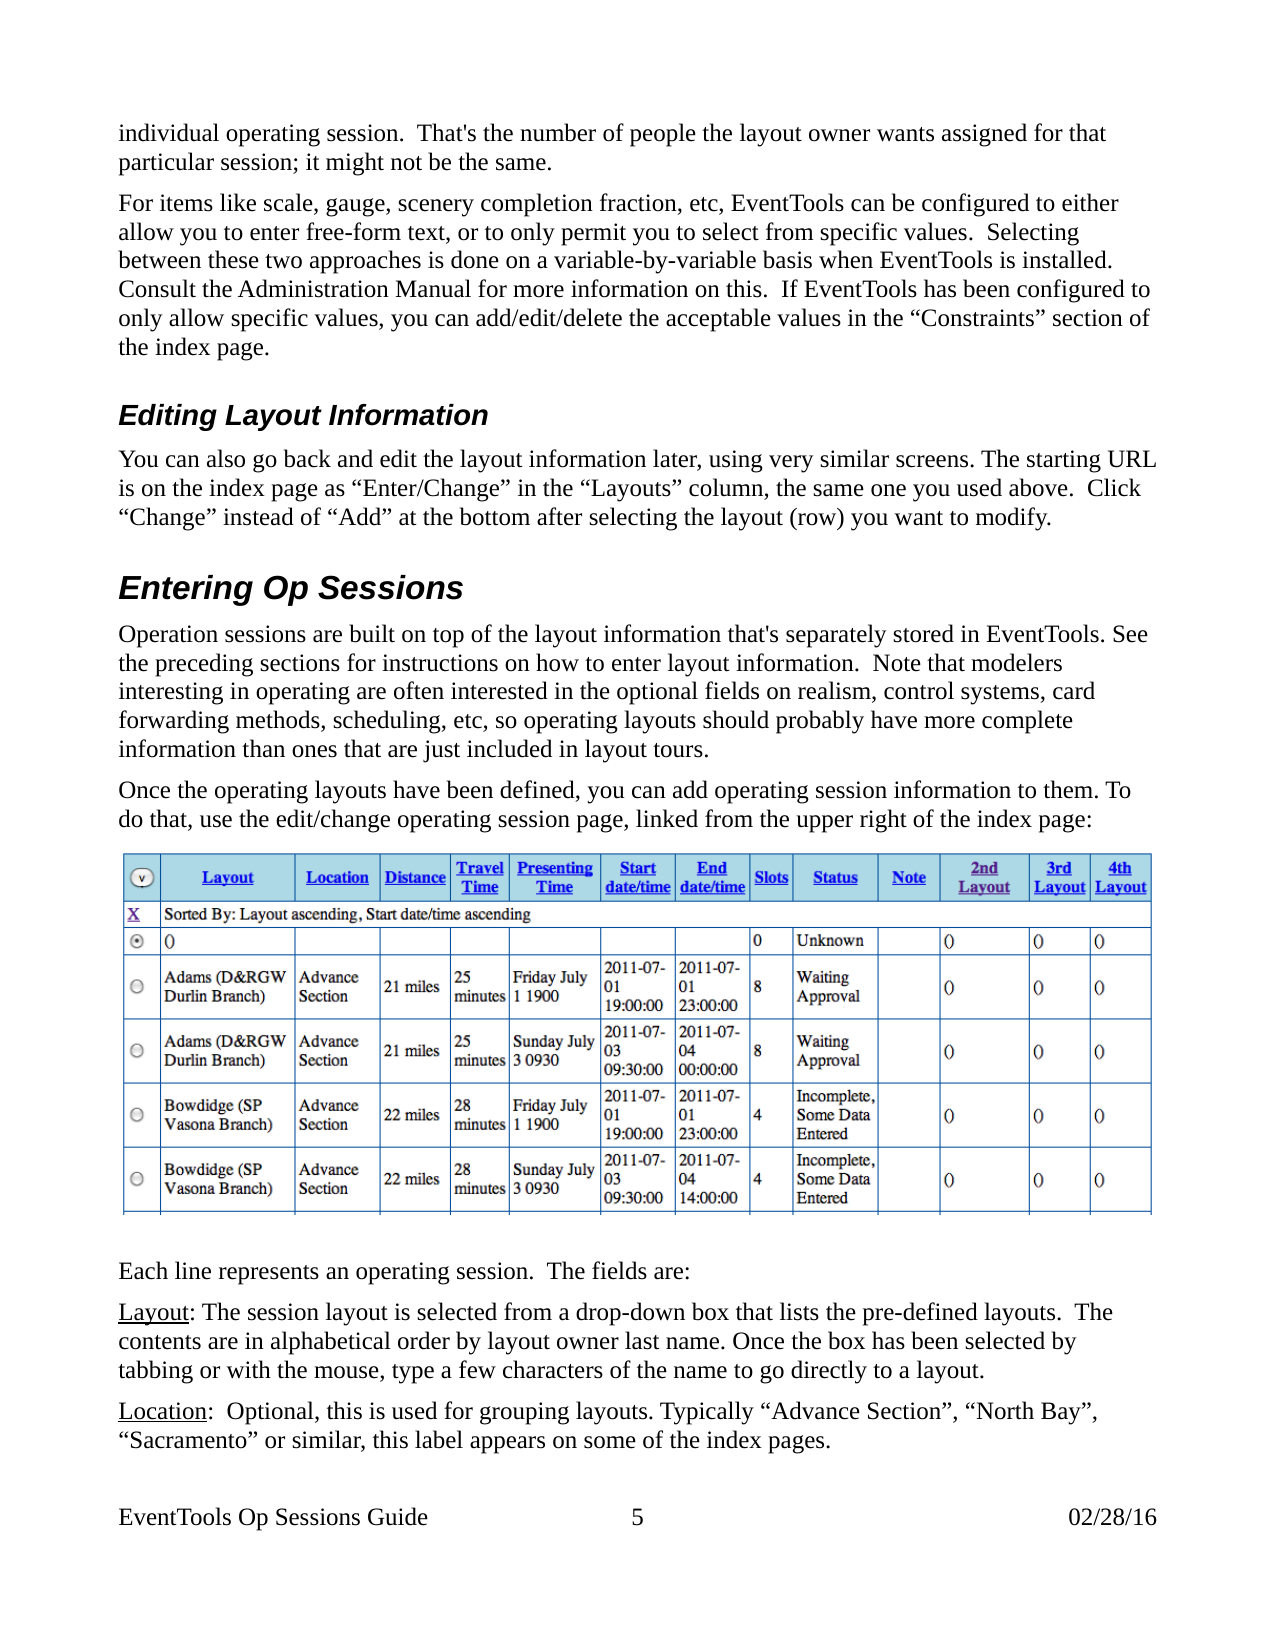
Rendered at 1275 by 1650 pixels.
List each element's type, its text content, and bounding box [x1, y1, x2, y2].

subtitle Entering Op Sessions [118, 568, 1157, 606]
text Location: Optional, this is used for grouping layouts. Typically “Advance Section”, “North Bay”, “Sacramento” or similar, this label appears on some of the index pages. [118, 1396, 1157, 1453]
text You can also go back and edit the layout information later, using very similar screens. The starting URL is on the index page as “Enter/Change” in the “Layouts” column, the same one you used above. Click “Change” instead of “Add” at the bottom after selecting the layout (row) you want to modify. [118, 444, 1157, 530]
text Each line represents an operating session. The fields are: [118, 1256, 1157, 1285]
text Operation sessions are built on top of the layout information that's separately stored in EventTools. See the preceding sections for instructions on how to enter layout information. Note that modelers interesting in operating are often interested in the optional fields on realism, control systems, card forwarding methods, scheduling, etc, so operating layouts should probably have more complete information than ones that are just included in layout tours. [118, 619, 1157, 763]
text individual operating session. That's the number of people the layout owner wants assigned for that particular session; it might not be the same. [118, 118, 1157, 176]
picture [118, 845, 1157, 1215]
subtitle Editing Layout Information [118, 398, 1157, 432]
text Layout: The session layout is selected from a drop-down box that lists the pre-defined layouts. The contents are in alphabetical order by layout owner last name. Once the box has been selected by tabbing or with the mouse, type a few characters of the name to go directly to a layout. [118, 1297, 1157, 1383]
text For items like scale, gauge, scenery completion fraction, etc, EventTools can be configured to either allow you to enter free-form text, or to only permit you to select from specific values. Selecting between these two approaches is done on a variable-by-variable basis when EventTools is installed. Consult the Administration Manual for more information on this. If EventTools has been configured to only allow specific values, you can add/edit/delete the acceptable values in the “Constraints” section of the index page. [118, 188, 1157, 361]
text Once the operating layouts have been defined, you can add operating session information to them. To do that, use the edit/change operating session page, linked from the upper right of the index page: [118, 775, 1157, 833]
